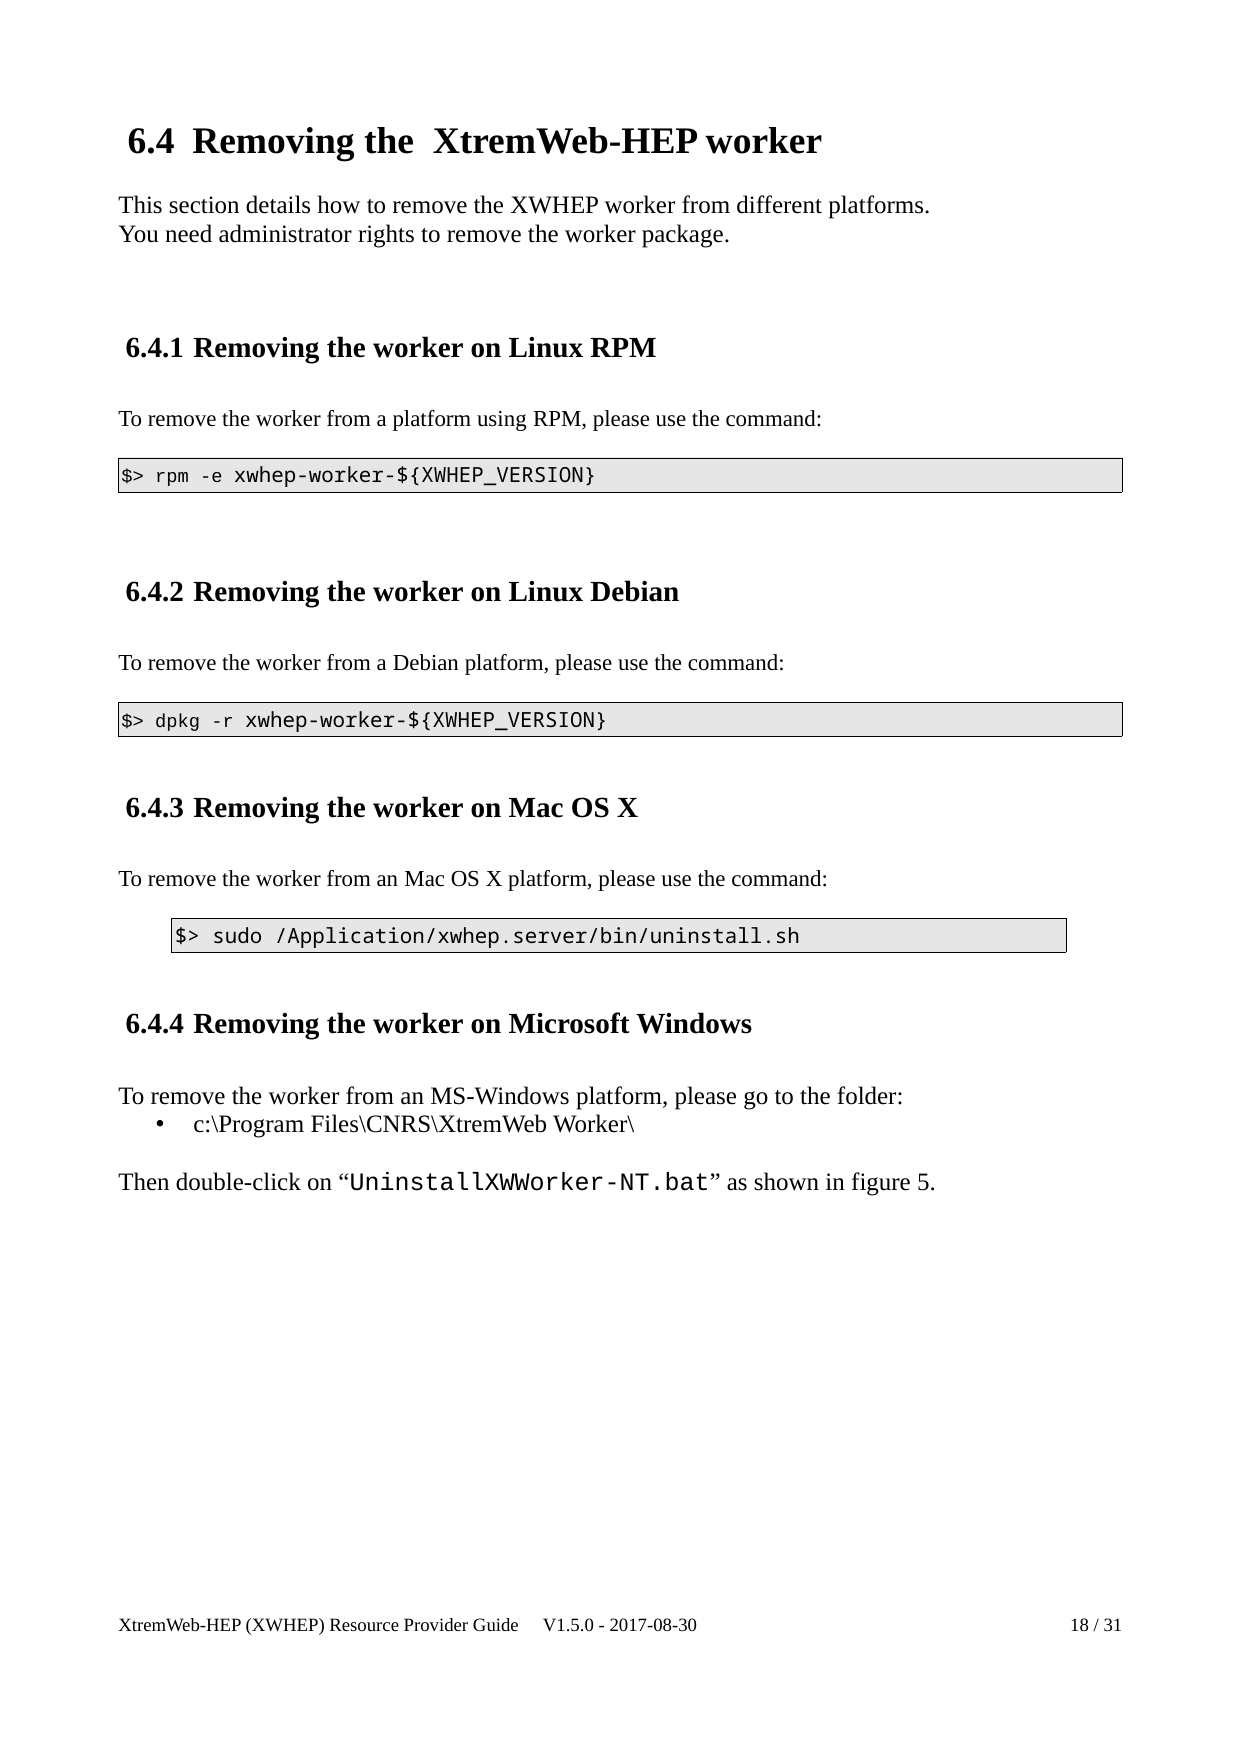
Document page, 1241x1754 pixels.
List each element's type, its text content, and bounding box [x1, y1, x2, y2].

subtitle Removing the worker on Microsoft Windows [118, 1006, 1122, 1039]
subtitle Removing the worker on Linux Debian [118, 574, 1122, 608]
subtitle Removing the worker on Mac OS X [118, 790, 1122, 824]
text $> sudo /Application/xwhep.server/bin/uninstall.sh [172, 919, 1066, 952]
text This section details how to remove the XWHEP worker from different platforms. [118, 190, 1122, 219]
text $> dpkg -r xwhep-worker-${XWHEP_VERSION} [119, 703, 1122, 736]
text To remove the worker from a platform using RPM, please use the command: [118, 405, 1122, 431]
subtitle Removing the XtremWeb-HEP worker [118, 118, 1122, 161]
text You need administrator rights to remove the worker package. [118, 219, 1122, 247]
text $> rpm -e xwhep-worker-${XWHEP_VERSION} [119, 459, 1122, 492]
list c:\Program Files\CNRS\XtremWeb Worker\ [156, 1109, 1122, 1138]
subtitle Removing the worker on Linux RPM [118, 330, 1122, 363]
text Then double-click on “UninstallXWWorker-NT.bat” as shown in figure 5. [118, 1167, 1122, 1198]
text To remove the worker from a Debian platform, please use the command: [118, 649, 1122, 676]
text To remove the worker from an MS-Windows platform, please go to the folder: [118, 1081, 1122, 1109]
text To remove the worker from an Mac OS X platform, please use the command: [118, 865, 1122, 891]
